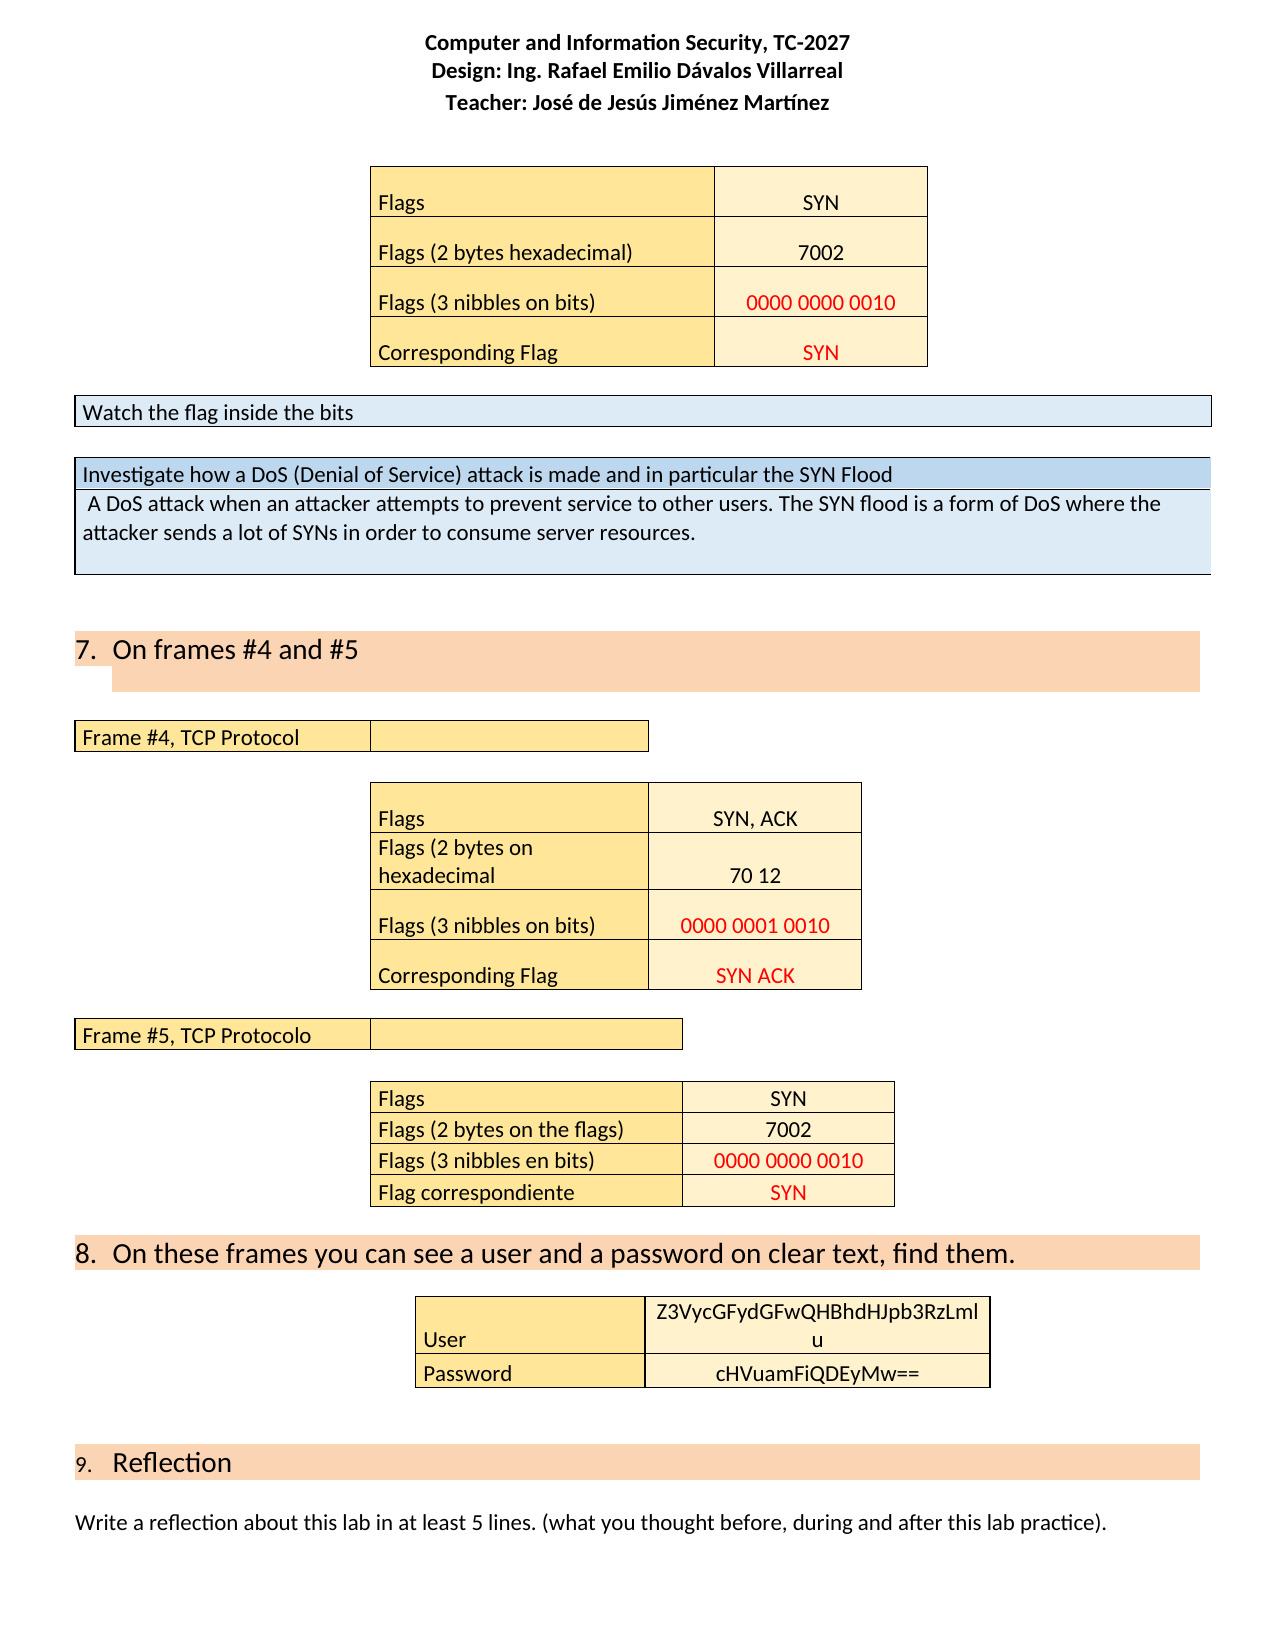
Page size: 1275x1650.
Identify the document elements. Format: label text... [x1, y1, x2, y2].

table_cell [75, 427, 1211, 457]
table_cell [75, 782, 370, 832]
table_cell Flags (3 nibbles en bits) [371, 1144, 682, 1174]
table_header Frame #4, TCP Protocol [76, 721, 370, 751]
table_cell 0000 0000 0010 [715, 267, 927, 316]
table_cell [649, 751, 861, 782]
table_cell Flags [371, 783, 648, 832]
table_cell [862, 832, 1275, 889]
table_cell [928, 266, 1275, 316]
table_cell [927, 116, 1275, 166]
table_header Z3VycGFydGFwQHBhdHJpb3RzLmlu [646, 1297, 989, 1353]
table_cell A DoS attack when an attacker attempts to prevent service to other users. The SYN flood is a form of DoS where the attacker sends a lot of SYNs in order to consume server resources. [76, 489, 1211, 574]
table_cell SYN [715, 167, 927, 216]
table_cell 7002 [683, 1113, 894, 1143]
table_cell [862, 939, 1275, 989]
table_cell Flags (3 nibbles on bits) [371, 890, 648, 939]
table_cell [75, 216, 370, 266]
table_cell 7002 [715, 217, 927, 266]
table_cell Flags [371, 167, 714, 216]
table_cell [75, 1081, 370, 1112]
table_cell [75, 889, 370, 939]
table_cell [75, 1143, 370, 1174]
table_cell [75, 316, 370, 366]
table_cell [928, 166, 1275, 216]
table_header User [416, 1297, 644, 1353]
table_cell Flags (3 nibbles on bits) [371, 267, 714, 316]
table_cell SYN [683, 1175, 894, 1206]
table_cell SYN ACK [649, 940, 861, 989]
table_cell [75, 1112, 370, 1143]
list On frames #4 and #5 [75, 631, 1200, 666]
table_cell [75, 939, 370, 989]
table_cell [371, 116, 714, 166]
table_cell Corresponding Flag [371, 940, 648, 989]
table_cell 70 12 [649, 833, 861, 889]
table_cell Flags [371, 1082, 682, 1112]
table_cell Corresponding Flag [371, 317, 714, 366]
table_cell SYN [715, 317, 927, 366]
table_header [371, 721, 648, 751]
table_cell SYN, ACK [649, 783, 861, 832]
table_cell [75, 832, 370, 889]
table_cell [75, 1050, 371, 1081]
table_cell [371, 752, 649, 782]
table_cell [75, 1174, 370, 1206]
table_header Watch the flag inside the bits [76, 396, 1211, 426]
table_cell Password [416, 1354, 644, 1387]
table_cell [371, 1050, 682, 1081]
table_cell [75, 752, 371, 782]
table_cell [928, 216, 1275, 266]
table_cell Flags (2 bytes hexadecimal) [371, 217, 714, 266]
table_cell [75, 166, 370, 216]
table_cell SYN [683, 1082, 894, 1112]
table_header [683, 1018, 895, 1049]
table_cell Flags (2 bytes on the flags) [371, 1113, 682, 1143]
list Reflection [75, 1444, 1200, 1480]
table_cell [861, 751, 1275, 782]
table_cell Flag correspondiente [371, 1175, 682, 1206]
table_cell [862, 889, 1275, 939]
table_header [371, 1019, 682, 1049]
table_header [649, 720, 861, 751]
table_cell cHVuamFiQDEyMw== [646, 1354, 989, 1387]
text Write a reflection about this lab in at least 5 lines. (what you thought before, during and after this lab practice). [75, 1508, 1200, 1536]
table_cell [928, 316, 1275, 366]
table_cell 0000 0000 0010 [683, 1144, 894, 1174]
table_cell 0000 0001 0010 [649, 890, 861, 939]
table_cell [75, 116, 371, 166]
list On these frames you can see a user and a password on clear text, find them. [75, 1235, 1200, 1270]
table_cell Investigate how a DoS (Denial of Service) attack is made and in particular the SYN Flood [76, 457, 1211, 488]
table_header [861, 720, 1275, 751]
table_cell [682, 1049, 895, 1081]
table_cell Flags (2 bytes on hexadecimal [371, 833, 648, 889]
table_cell [715, 116, 927, 166]
table_cell [75, 266, 370, 316]
table_header Frame #5, TCP Protocolo [76, 1019, 370, 1049]
table_cell [862, 782, 1275, 832]
